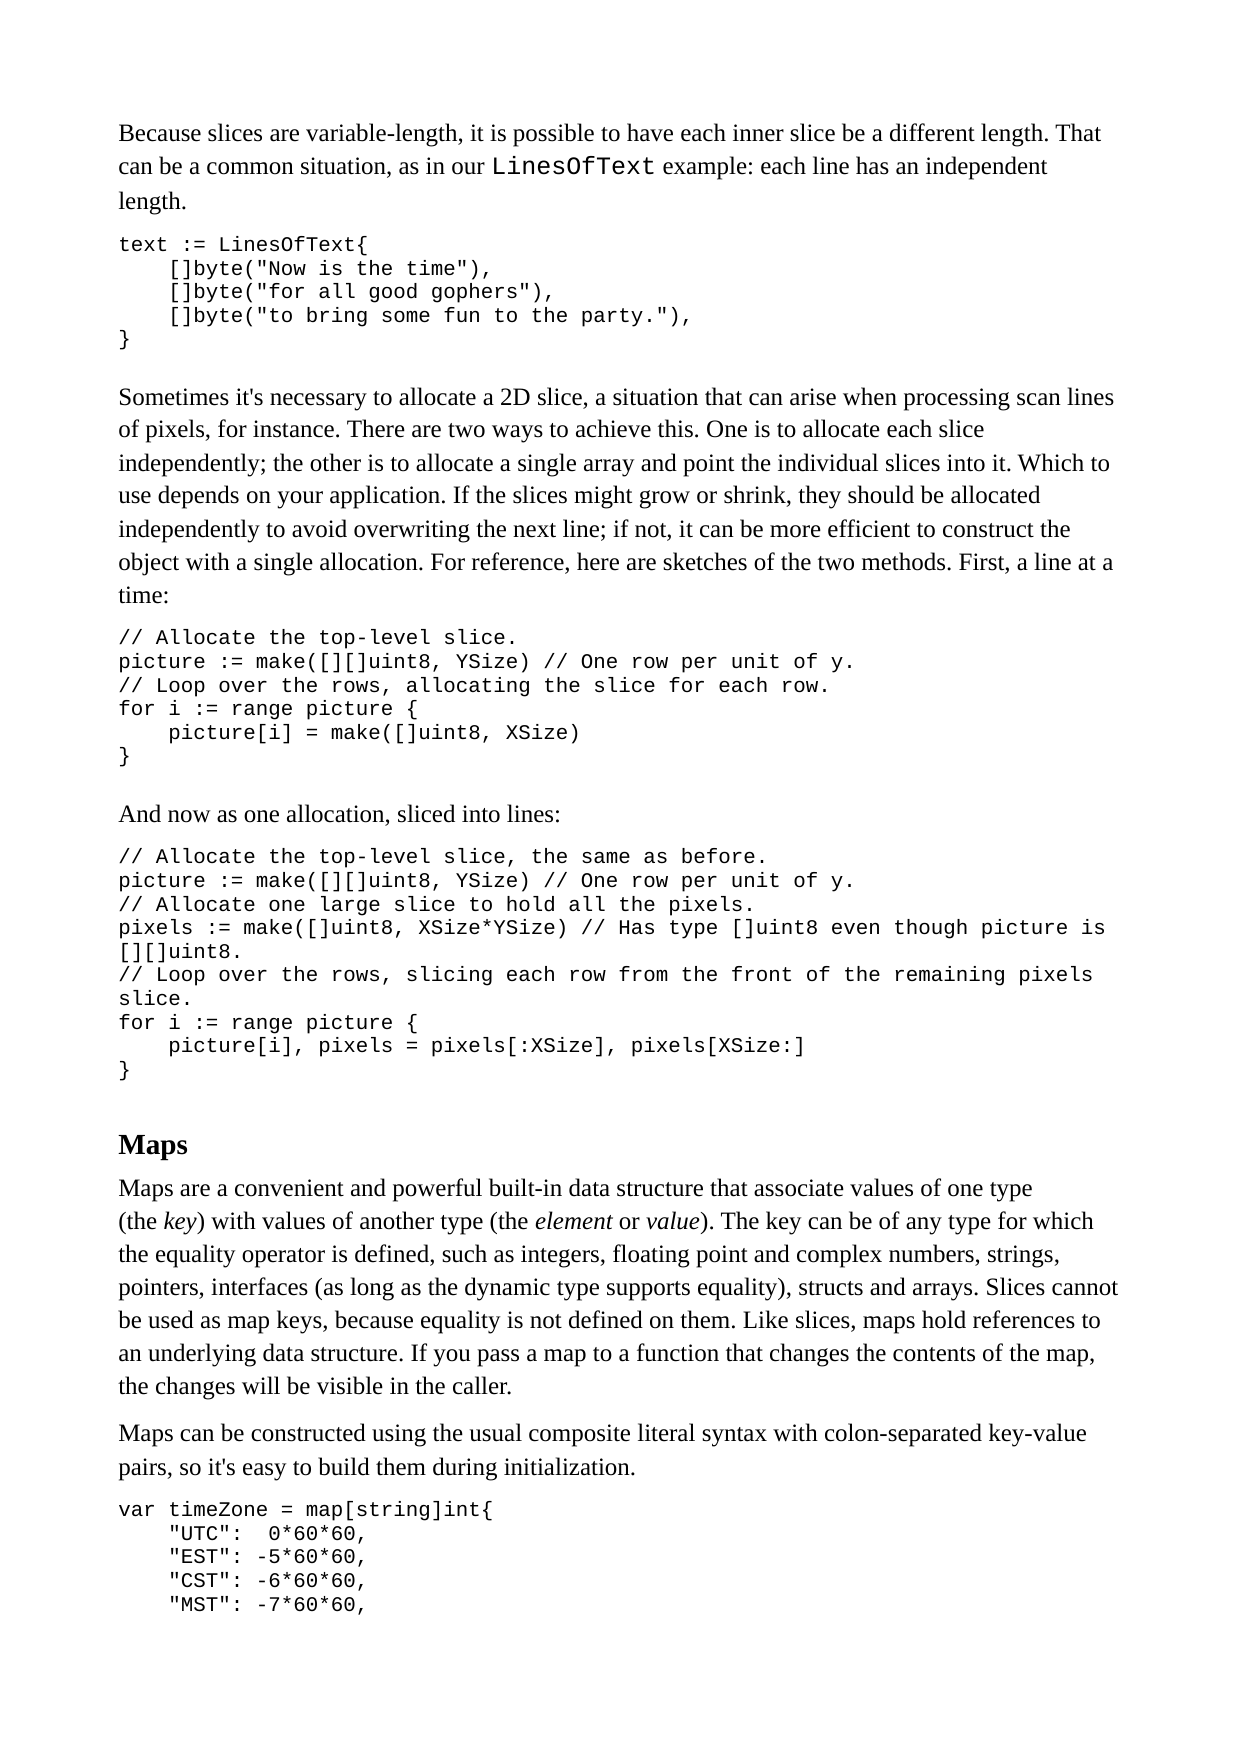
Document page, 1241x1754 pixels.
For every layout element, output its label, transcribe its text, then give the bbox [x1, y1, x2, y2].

text []byte("for all good gophers"), [118, 281, 1122, 305]
text picture[i] = make([]uint8, XSize) [118, 722, 1122, 746]
text "UTC": 0*60*60, [118, 1523, 1122, 1546]
text // Allocate the top-level slice. [118, 627, 1122, 651]
text And now as one allocation, sliced into lines: [118, 799, 1122, 827]
text picture := make([][]uint8, YSize) // One row per unit of y. [118, 651, 1122, 674]
text // Loop over the rows, allocating the slice for each row. [118, 674, 1122, 698]
text Maps are a convenient and powerful built-in data structure that associate values of one type (the key) with values of another type (the element or value). The key can be of any type for which the equality operator is defined, such as integers, floating point and complex numbers, strings, pointers, interfaces (as long as the dynamic type supports equality), structs and arrays. Slices cannot be used as map keys, because equality is not defined on them. Like slices, maps hold references to an underlying data structure. If you pass a map to a function that changes the contents of the map, the changes will be visible in the caller. [118, 1173, 1122, 1400]
text Because slices are variable-length, it is possible to have each inner slice be a different length. That can be a common situation, as in our LinesOfText example: each line has an independent length. [118, 118, 1122, 215]
subtitle Maps [118, 1127, 1122, 1160]
text picture[i], pixels = pixels[:XSize], pixels[XSize:] [118, 1035, 1122, 1059]
text []byte("Now is the time"), [118, 257, 1122, 281]
text "MST": -7*60*60, [118, 1594, 1122, 1617]
text "CST": -6*60*60, [118, 1570, 1122, 1594]
text // Allocate the top-level slice, the same as before. [118, 846, 1122, 870]
text // Allocate one large slice to hold all the pixels. [118, 893, 1122, 917]
text } [118, 746, 1122, 769]
text Sometimes it's necessary to allocate a 2D slice, a situation that can arise when processing scan lines of pixels, for instance. There are two ways to achieve this. One is to allocate each slice independently; the other is to allocate a single array and point the individual slices into it. Which to use depends on your application. If the slices might grow or shrink, they should be allocated independently to avoid overwriting the next line; if not, it can be more efficient to construct the object with a single allocation. For reference, here are sketches of the two methods. First, a line at a time: [118, 382, 1122, 608]
text var timeZone = map[string]int{ [118, 1499, 1122, 1523]
text pixels := make([]uint8, XSize*YSize) // Has type []uint8 even though picture is [][]uint8. [118, 917, 1122, 964]
text } [118, 1059, 1122, 1083]
text []byte("to bring some fun to the party."), [118, 305, 1122, 328]
text text := LinesOfText{ [118, 234, 1122, 257]
text "EST": -5*60*60, [118, 1546, 1122, 1570]
text picture := make([][]uint8, YSize) // One row per unit of y. [118, 870, 1122, 893]
text for i := range picture { [118, 698, 1122, 722]
text } [118, 328, 1122, 352]
text for i := range picture { [118, 1012, 1122, 1035]
text Maps can be constructed using the usual composite literal syntax with colon-separated key-value pairs, so it's easy to build them during initialization. [118, 1418, 1122, 1480]
text // Loop over the rows, slicing each row from the front of the remaining pixels slice. [118, 964, 1122, 1012]
